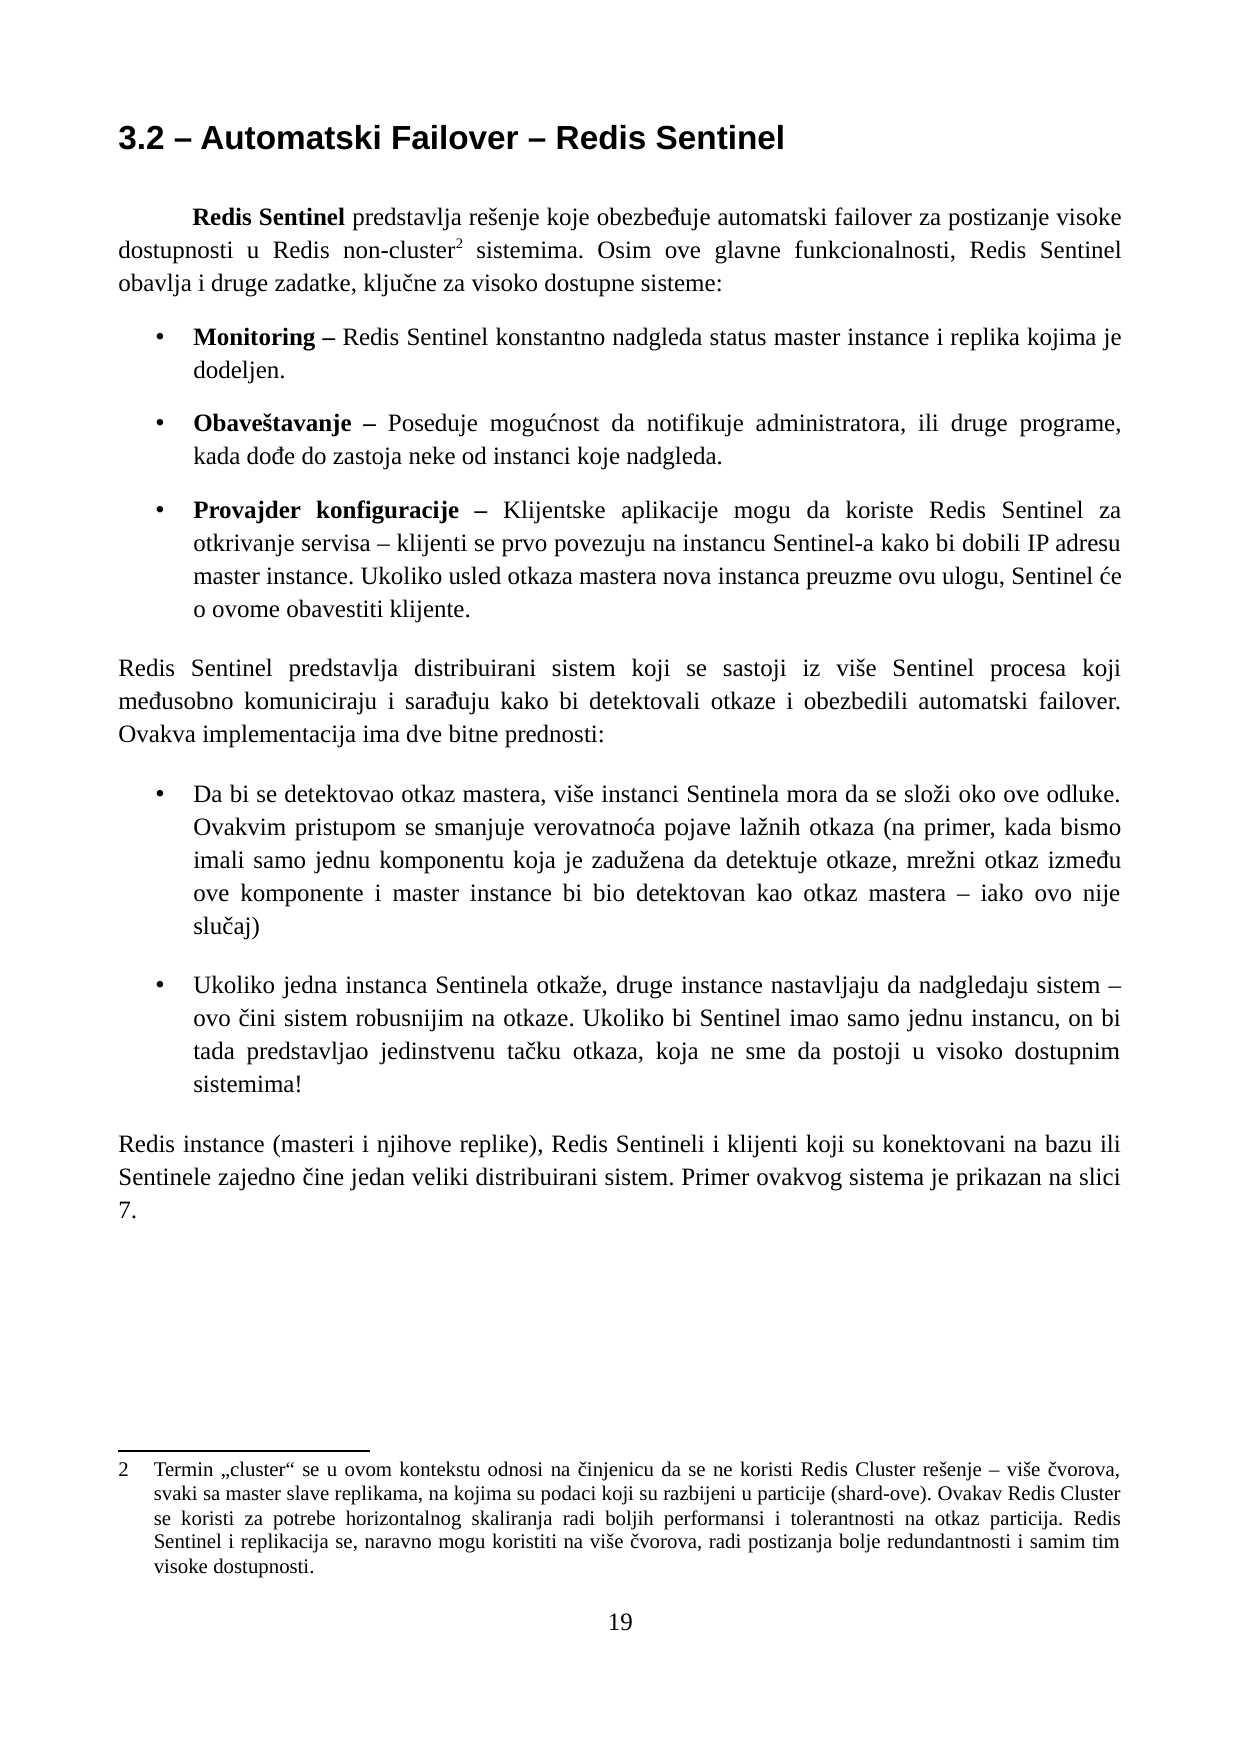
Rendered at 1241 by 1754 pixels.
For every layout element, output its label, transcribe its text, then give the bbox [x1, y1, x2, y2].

list Da bi se detektovao otkaz mastera, više instanci Sentinela mora da se složi oko ove odluke. Ovakvim pristupom se smanjuje verovatnoća pojave lažnih otkaza (na primer, kada bismo imali samo jednu komponentu koja je zadužena da detektuje otkaze, mrežni otkaz između ove komponente i master instance bi bio detektovan kao otkaz mastera – iako ovo nije slučaj) [156, 779, 1122, 940]
subtitle 3.2 – Automatski Failover – Redis Sentinel [118, 118, 1122, 157]
text Redis Sentinel predstavlja distribuirani sistem koji se sastoji iz više Sentinel procesa koji međusobno komuniciraju i sarađuju kako bi detektovali otkaze i obezbedili automatski failover. Ovakva implementacija ima dve bitne prednosti: [118, 653, 1122, 748]
text Termin „cluster“ se u ovom kontekstu odnosi na činjenicu da se ne koristi Redis Cluster rešenje – više čvorova, svaki sa master slave replikama, na kojima su podaci koji su razbijeni u particije (shard-ove). Ovakav Redis Cluster se koristi za potrebe horizontalnog skaliranja radi boljih performansi i tolerantnosti na otkaz particija. Redis Sentinel i replikacija se, naravno mogu koristiti na više čvorova, radi postizanja bolje redundantnosti i samim tim visoke dostupnosti. [118, 1457, 1122, 1578]
list Obaveštavanje – Poseduje mogućnost da notifikuje administratora, ili druge programe, kada dođe do zastoja neke od instanci koje nadgleda. [156, 408, 1122, 470]
list Provajder konfiguracije – Klijentske aplikacije mogu da koriste Redis Sentinel za otkrivanje servisa – klijenti se prvo povezuju na instancu Sentinel-a kako bi dobili IP adresu master instance. Ukoliko usled otkaza mastera nova instanca preuzme ovu ulogu, Sentinel će o ovome obavestiti klijente. [156, 495, 1122, 623]
list Monitoring – Redis Sentinel konstantno nadgleda status master instance i replika kojima je dodeljen. [156, 322, 1122, 383]
text Redis Sentinel predstavlja rešenje koje obezbeđuje automatski failover za postizanje visoke dostupnosti u Redis non-cluster sistemima. Osim ove glavne funkcionalnosti, Redis Sentinel obavlja i druge zadatke, ključne za visoko dostupne sisteme: [118, 202, 1122, 297]
list Ukoliko jedna instanca Sentinela otkaže, druge instance nastavljaju da nadgledaju sistem – ovo čini sistem robusnijim na otkaze. Ukoliko bi Sentinel imao samo jednu instancu, on bi tada predstavljao jedinstvenu tačku otkaza, koja ne sme da postoji u visoko dostupnim sistemima! [156, 970, 1122, 1098]
text Redis instance (masteri i njihove replike), Redis Sentineli i klijenti koji su konektovani na bazu ili Sentinele zajedno čine jedan veliki distribuirani sistem. Primer ovakvog sistema je prikazan na slici 7. [118, 1129, 1122, 1224]
